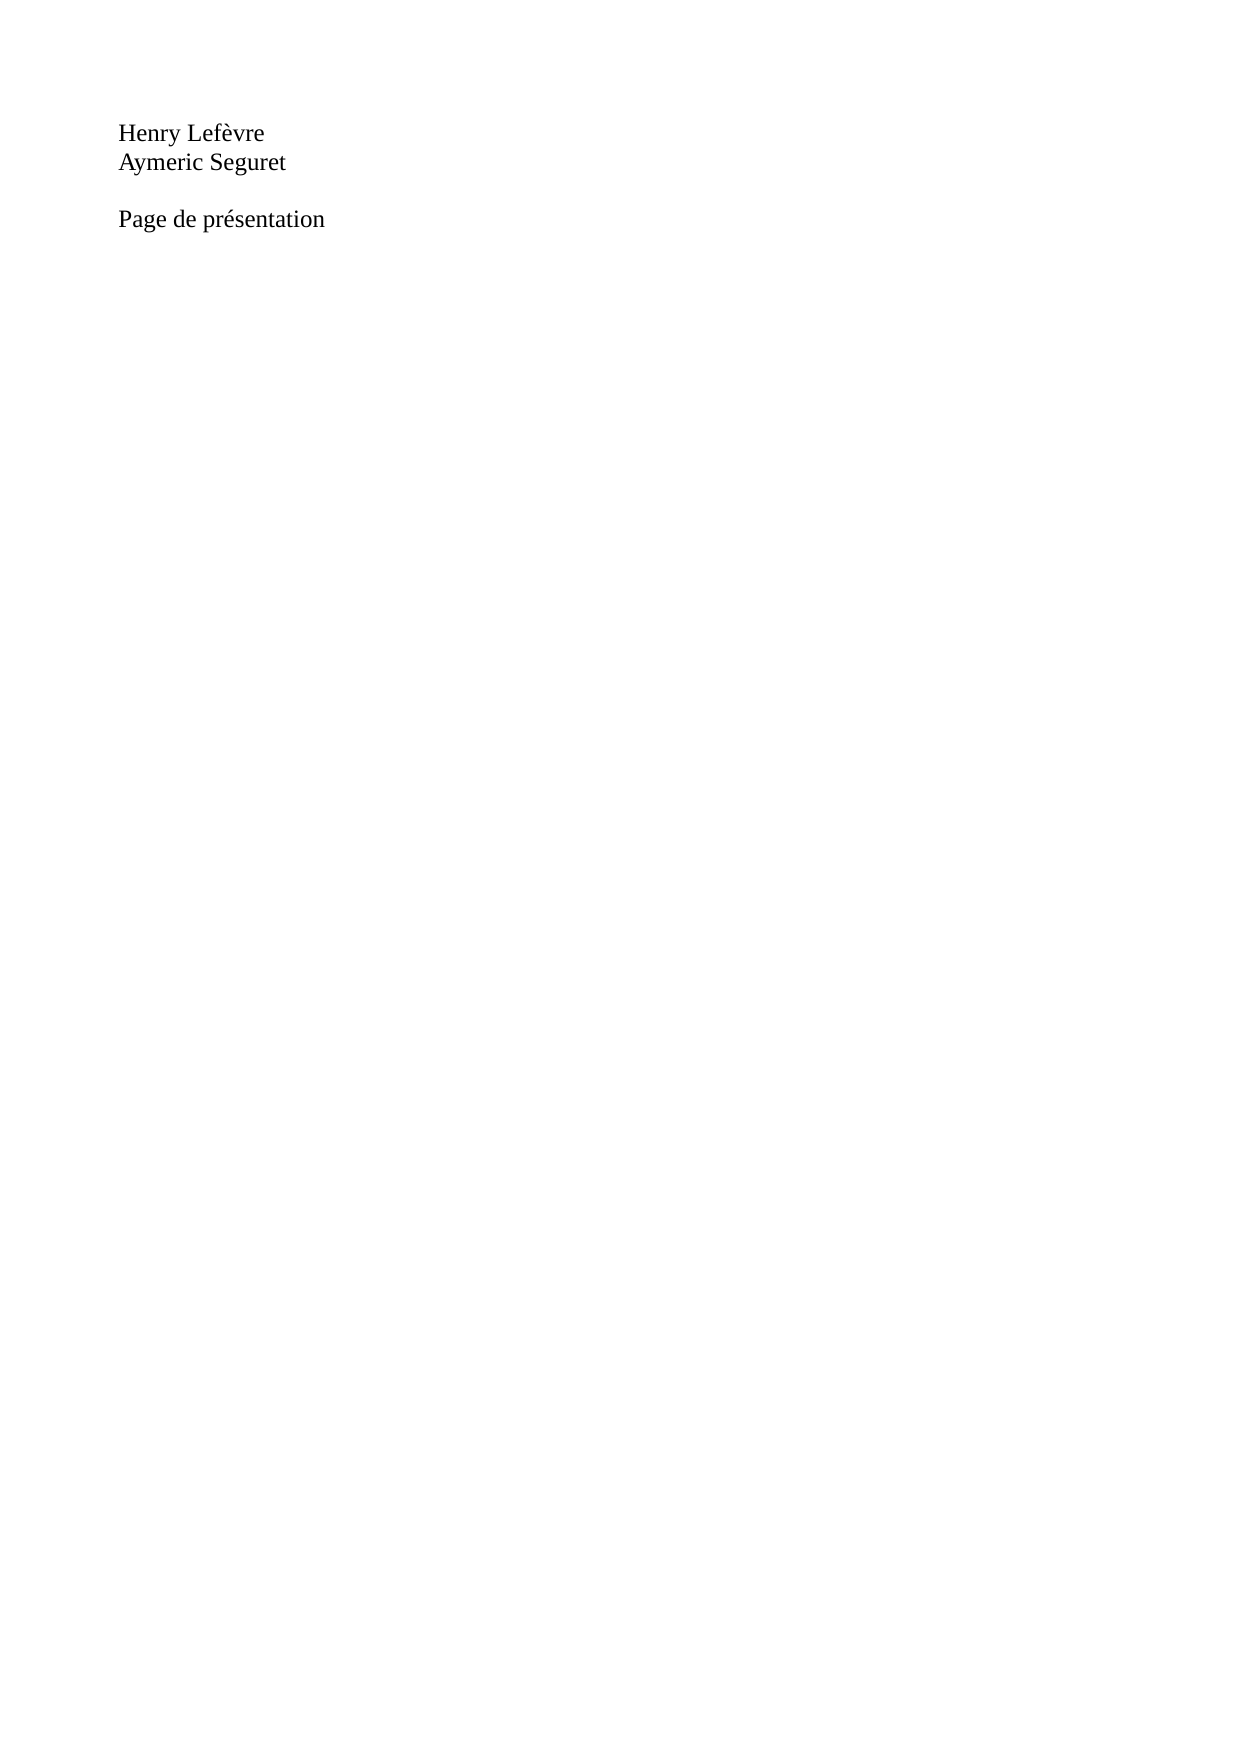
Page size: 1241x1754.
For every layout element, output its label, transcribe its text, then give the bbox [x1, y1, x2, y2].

text Henry Lefèvre [118, 118, 1122, 147]
text Aymeric Seguret [118, 147, 1122, 176]
text Page de présentation [118, 204, 1122, 233]
